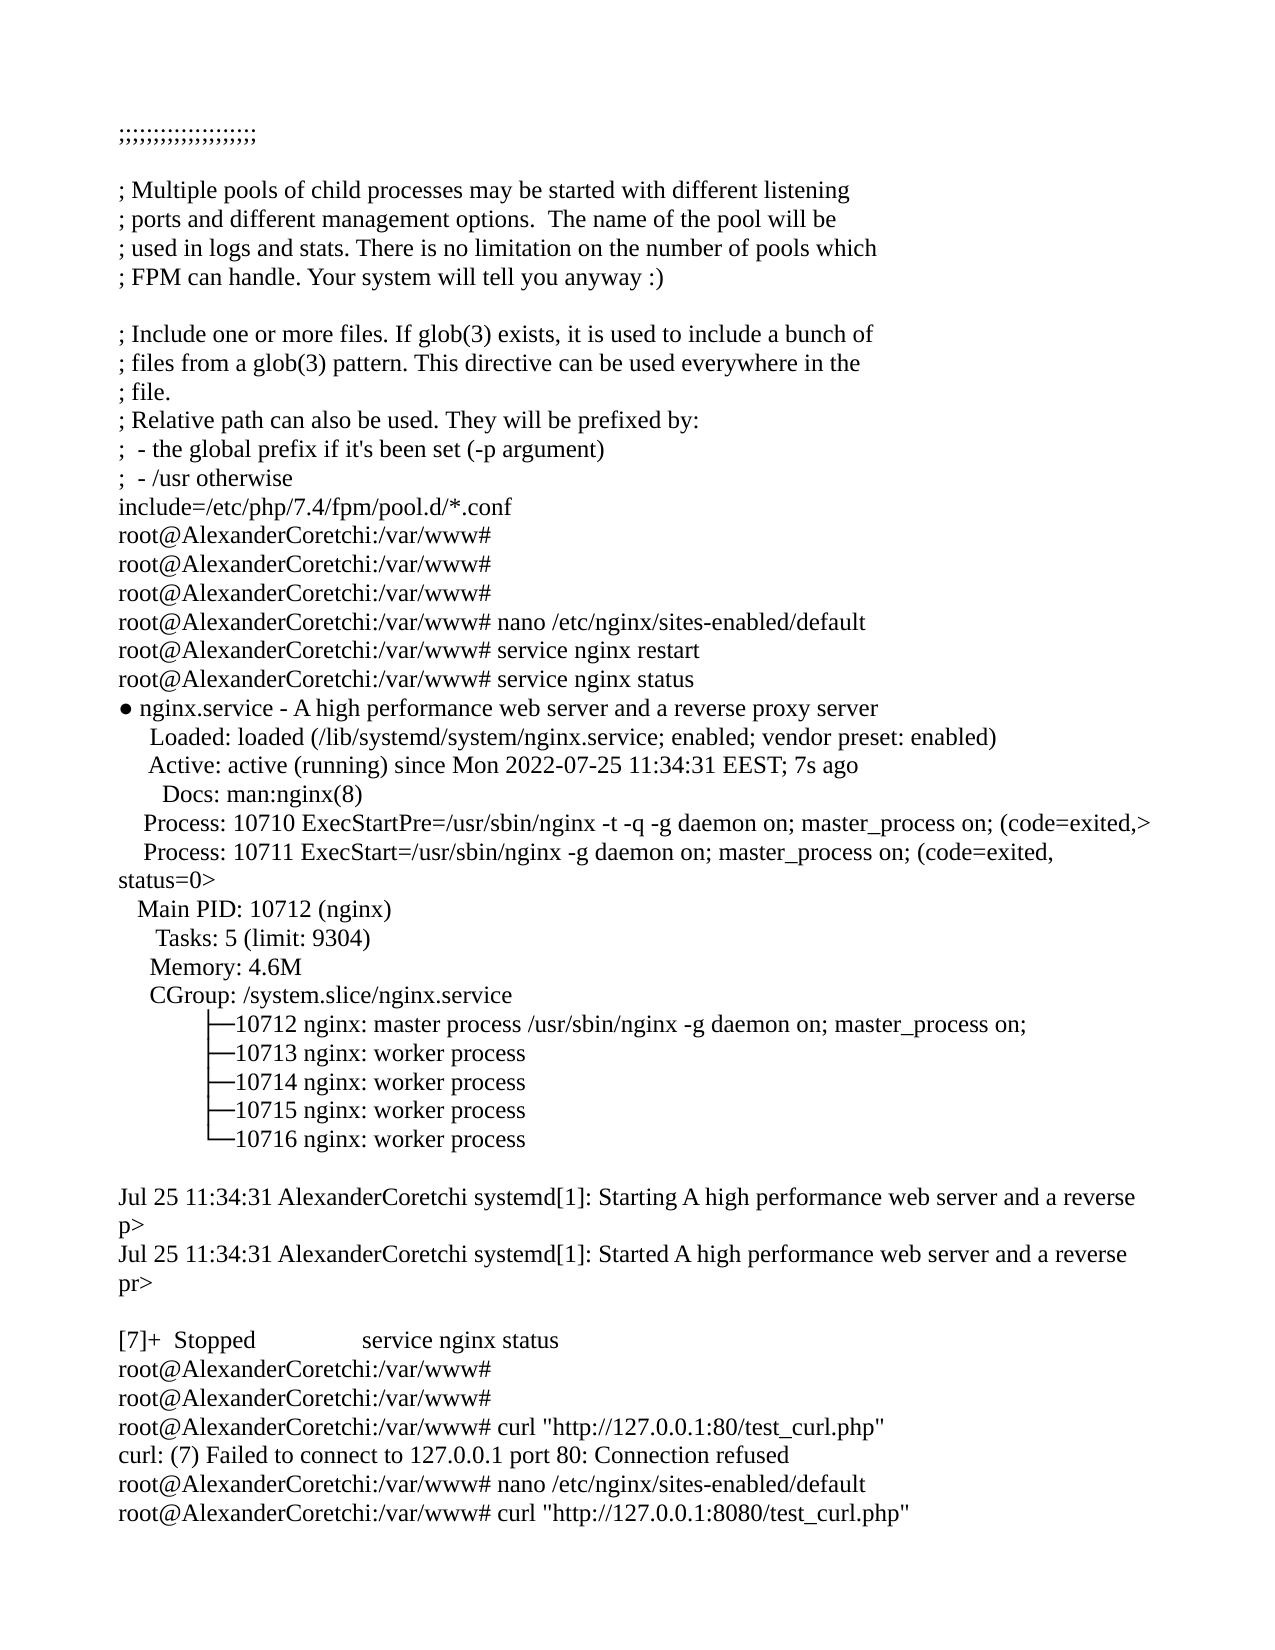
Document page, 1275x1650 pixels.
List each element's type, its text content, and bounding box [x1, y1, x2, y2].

text └─10716 nginx: worker process [118, 1124, 1157, 1153]
text Jul 25 11:34:31 AlexanderCoretchi systemd[1]: Started A high performance web server and a reverse pr> [118, 1239, 1157, 1297]
text Tasks: 5 (limit: 9304) [118, 923, 1157, 952]
text ; ports and different management options. The name of the pool will be [118, 204, 1157, 233]
text root@AlexanderCoretchi:/var/www# [118, 549, 1157, 578]
text ; files from a glob(3) pattern. This directive can be used everywhere in the [118, 348, 1157, 377]
text ├─10714 nginx: worker process [209, 1067, 1157, 1096]
text root@AlexanderCoretchi:/var/www# [118, 1383, 1157, 1412]
text ;;;;;;;;;;;;;;;;;;;; [118, 118, 1157, 147]
text root@AlexanderCoretchi:/var/www# nano /etc/nginx/sites-enabled/default [118, 1469, 1157, 1498]
text root@AlexanderCoretchi:/var/www# [118, 521, 1157, 549]
text ; Include one or more files. If glob(3) exists, it is used to include a bunch of [118, 319, 1157, 348]
text Loaded: loaded (/lib/systemd/system/nginx.service; enabled; vendor preset: enabled) [118, 722, 1157, 751]
text root@AlexanderCoretchi:/var/www# service nginx restart [118, 636, 1157, 664]
text ; FPM can handle. Your system will tell you anyway :) [118, 262, 1157, 291]
text root@AlexanderCoretchi:/var/www# service nginx status [118, 664, 1157, 693]
text ├─10713 nginx: worker process [209, 1038, 1157, 1067]
text root@AlexanderCoretchi:/var/www# [118, 1354, 1157, 1383]
text ; - /usr otherwise [118, 463, 1157, 492]
text root@AlexanderCoretchi:/var/www# [118, 578, 1157, 607]
text ; - the global prefix if it's been set (-p argument) [118, 434, 1157, 463]
text ; Multiple pools of child processes may be started with different listening [118, 176, 1157, 204]
text Active: active (running) since Mon 2022-07-25 11:34:31 EEST; 7s ago [118, 751, 1157, 779]
text ; Relative path can also be used. They will be prefixed by: [118, 406, 1157, 434]
text root@AlexanderCoretchi:/var/www# curl "http://127.0.0.1:80/test_curl.php" [118, 1412, 1157, 1441]
text ├─10715 nginx: worker process [209, 1096, 1157, 1124]
text ├─10715 nginx: worker process [118, 1096, 207, 1124]
text Jul 25 11:34:31 AlexanderCoretchi systemd[1]: Starting A high performance web server and a reverse p> [118, 1182, 1157, 1239]
text CGroup: /system.slice/nginx.service [118, 981, 1157, 1009]
text root@AlexanderCoretchi:/var/www# curl "http://127.0.0.1:8080/test_curl.php" [118, 1498, 1157, 1527]
text ├─10712 nginx: master process /usr/sbin/nginx -g daemon on; master_process on; [209, 1009, 1157, 1038]
text Memory: 4.6M [118, 952, 1157, 981]
text ├─10714 nginx: worker process [118, 1067, 207, 1096]
text Process: 10710 ExecStartPre=/usr/sbin/nginx -t -q -g daemon on; master_process on; (code=exited,> [118, 808, 1157, 837]
text [7]+ Stopped service nginx status [118, 1326, 1157, 1354]
text Main PID: 10712 (nginx) [118, 894, 1157, 923]
text ├─10713 nginx: worker process [118, 1038, 207, 1067]
text curl: (7) Failed to connect to 127.0.0.1 port 80: Connection refused [118, 1441, 1157, 1469]
text ; used in logs and stats. There is no limitation on the number of pools which [118, 233, 1157, 262]
text Process: 10711 ExecStart=/usr/sbin/nginx -g daemon on; master_process on; (code=exited, status=0> [118, 837, 1157, 894]
text ├─10712 nginx: master process /usr/sbin/nginx -g daemon on; master_process on; [118, 1009, 207, 1038]
text ; file. [118, 377, 1157, 406]
text ● nginx.service - A high performance web server and a reverse proxy server [118, 693, 1157, 722]
text root@AlexanderCoretchi:/var/www# nano /etc/nginx/sites-enabled/default [118, 607, 1157, 636]
text include=/etc/php/7.4/fpm/pool.d/*.conf [118, 492, 1157, 521]
text Docs: man:nginx(8) [118, 779, 1157, 808]
